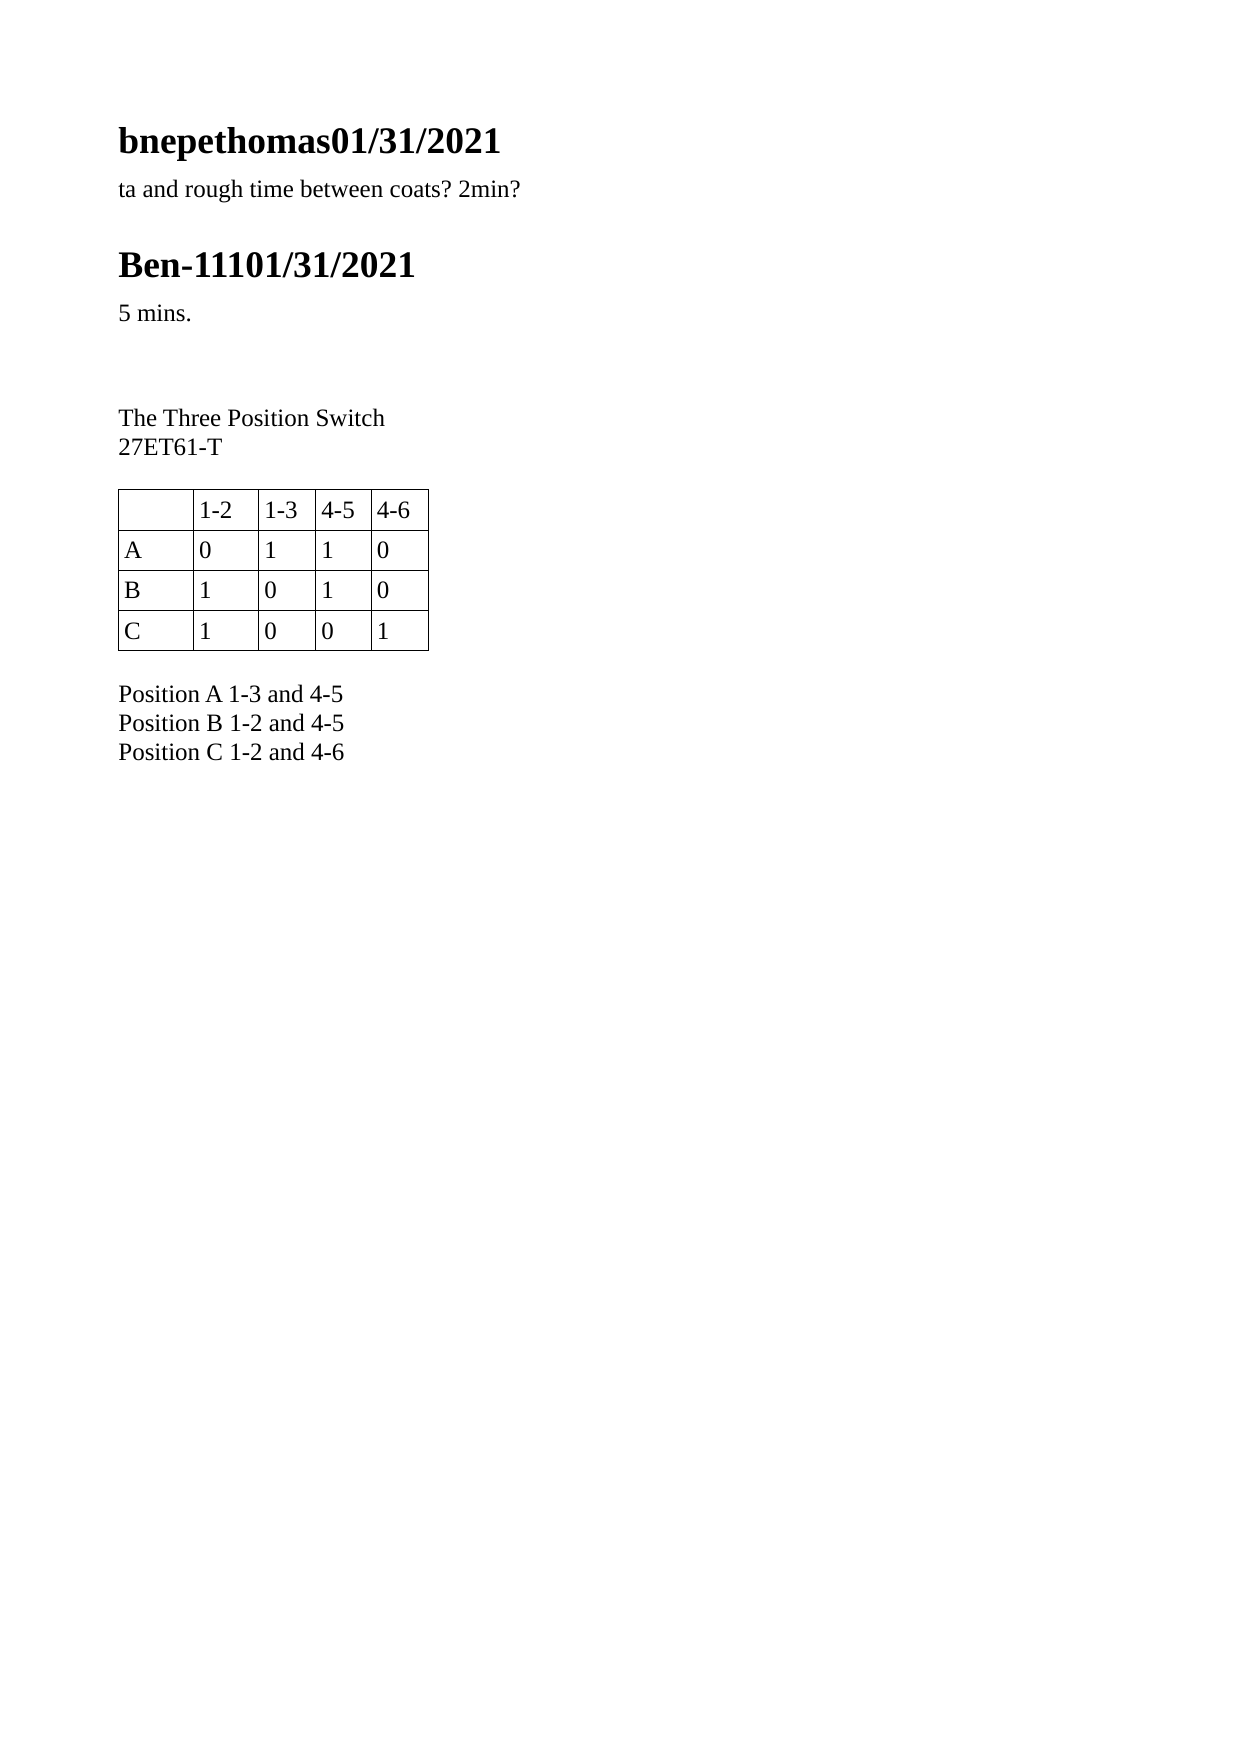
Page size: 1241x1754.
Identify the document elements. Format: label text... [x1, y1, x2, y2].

table_cell 0 [194, 531, 258, 570]
subtitle Ben-11101/31/2021 [118, 242, 1122, 285]
subtitle bnepethomas01/31/2021 [118, 118, 1122, 161]
text Position C 1-2 and 4-6 [118, 737, 1122, 766]
table_cell 0 [259, 611, 315, 650]
table_cell 1 [316, 571, 371, 610]
table_header 4-5 [316, 490, 371, 529]
table_cell 0 [316, 611, 371, 650]
table_cell 1 [316, 531, 371, 570]
text 27ET61-T [118, 432, 1122, 460]
table_header 1-3 [259, 490, 315, 529]
text 5 mins. [118, 298, 1122, 327]
text Position B 1-2 and 4-5 [118, 708, 1122, 737]
text ta and rough time between coats? 2min? [118, 174, 1122, 202]
table_cell B [119, 571, 193, 610]
table_cell 1 [372, 611, 428, 650]
table_cell 1 [194, 611, 258, 650]
table_cell A [119, 531, 193, 570]
table_cell 0 [372, 531, 428, 570]
table_header 1-2 [194, 490, 258, 529]
table_header 4-6 [372, 490, 428, 529]
text The Three Position Switch [118, 403, 1122, 432]
table_cell 1 [194, 571, 258, 610]
table_cell 1 [259, 531, 315, 570]
table_cell 0 [372, 571, 428, 610]
table_cell C [119, 611, 193, 650]
table_header [119, 490, 193, 529]
table_cell 0 [259, 571, 315, 610]
text Position A 1-3 and 4-5 [118, 679, 1122, 708]
